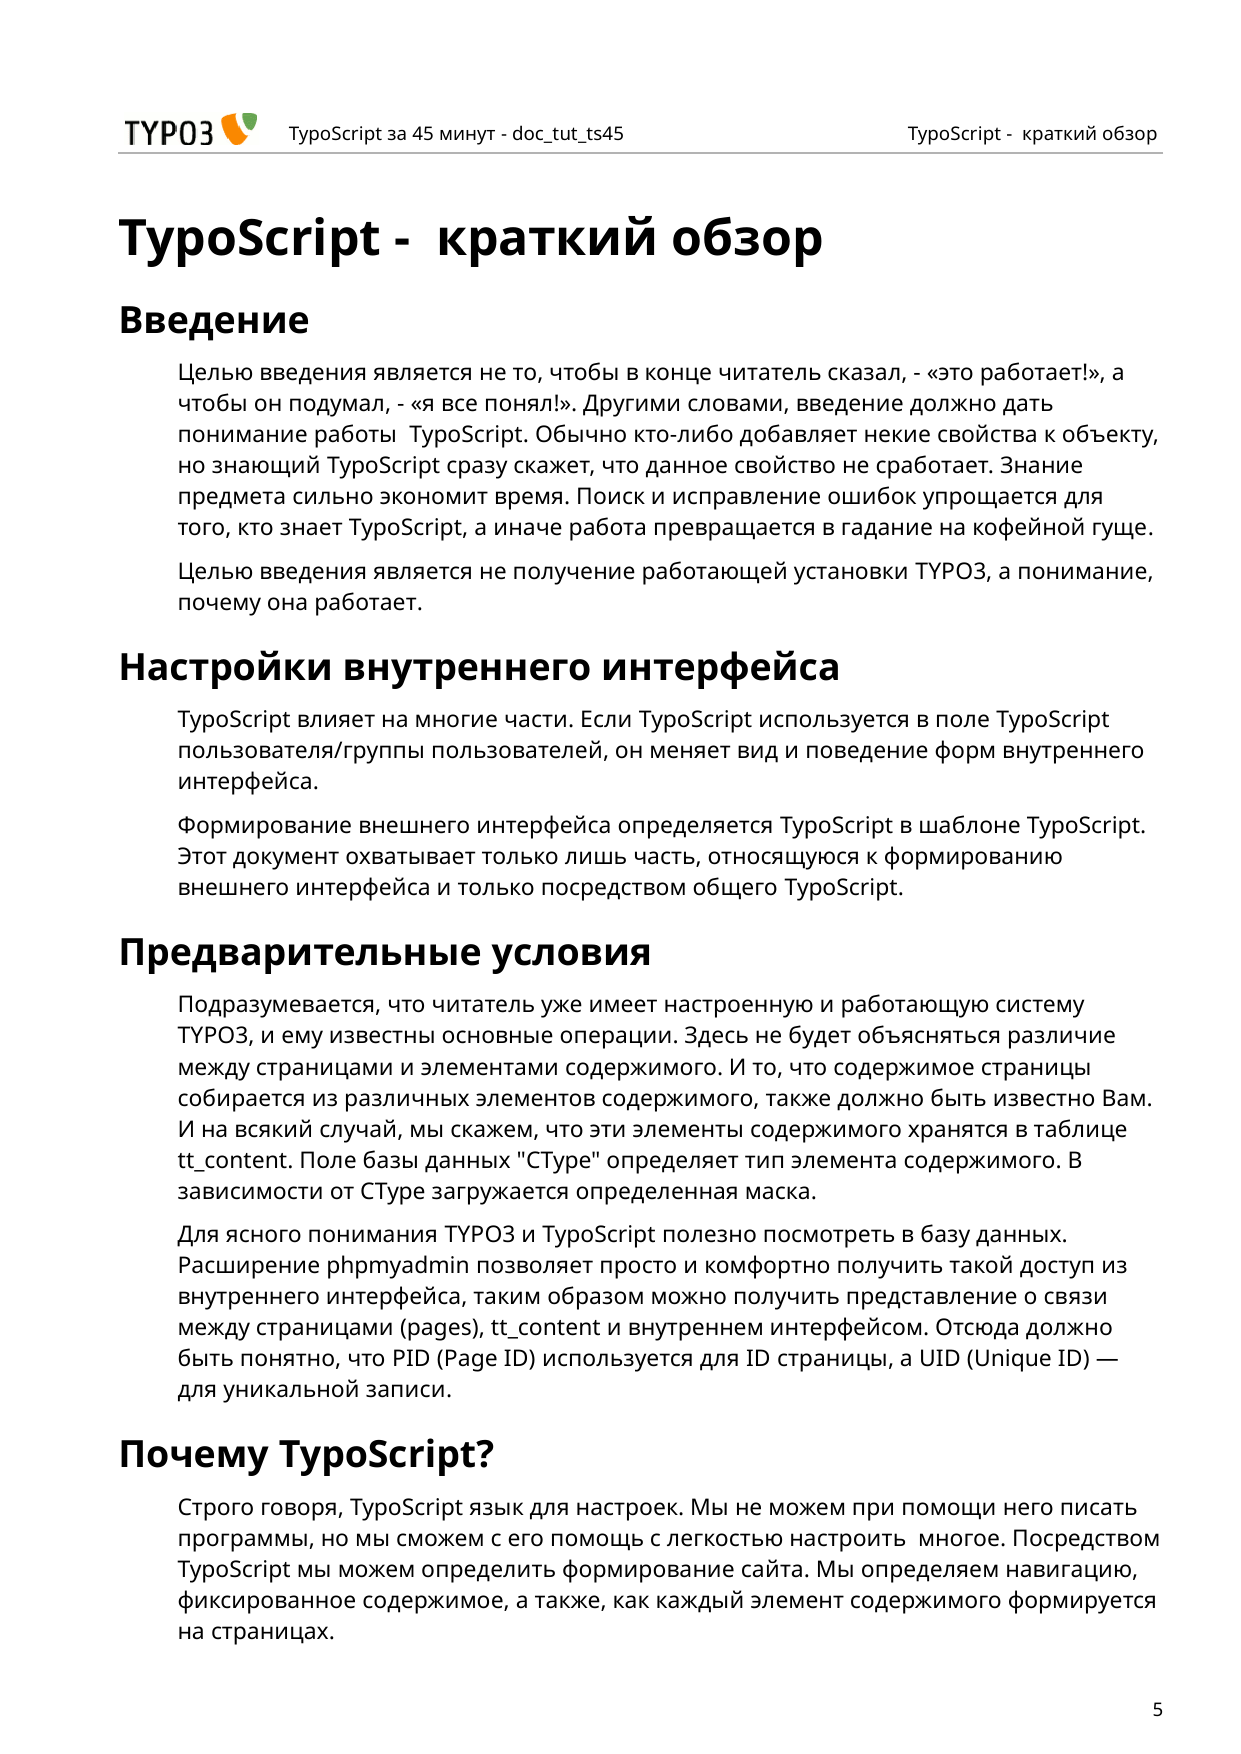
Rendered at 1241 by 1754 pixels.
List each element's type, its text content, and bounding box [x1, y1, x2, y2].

subtitle Введение [118, 293, 1163, 344]
picture [124, 112, 260, 145]
text Целью введения является не получение работающей установки TYPO3, а понимание, почему она работает. [177, 555, 1163, 617]
subtitle Настройки внутреннего интерфейса [118, 640, 1163, 691]
subtitle Предварительные условия [118, 926, 1163, 977]
text Целью введения является не то, чтобы в конце читатель сказал, - «это работает!», а чтобы он подумал, - «я все понял!». Другими словами, введение должно дать понимание работы TypoScript. Обычно кто-либо добавляет некие свойства к объекту, но знающий TypoScript сразу скажет, что данное свойство не сработает. Знание предмета сильно экономит время. Поиск и исправление ошибок упрощается для того, кто знает TypoScript, а иначе работа превращается в гадание на кофейной гуще. [177, 356, 1163, 542]
subtitle TypoScript - краткий обзор [118, 202, 1163, 269]
subtitle Почему TypoScript? [118, 1428, 1163, 1479]
text Для ясного понимания TYPO3 и TypoScript полезно посмотреть в базу данных. Расширение phpmyadmin позволяет просто и комфортно получить такой доступ из внутреннего интерфейса, таким образом можно получить представление о связи между страницами (pages), tt_content и внутреннем интерфейсом. Отсюда должно быть понятно, что PID (Page ID) используется для ID страницы, а UID (Unique ID) — для уникальной записи. [177, 1218, 1163, 1404]
text Подразумевается, что читатель уже имеет настроенную и работающую систему TYPO3, и ему известны основные операции. Здесь не будет объясняться различие между страницами и элементами содержимого. И то, что содержимое страницы собирается из различных элементов содержимого, также должно быть известно Вам. И на всякий случай, мы скажем, что эти элементы содержимого хранятся в таблице tt_content. Поле базы данных "CType" определяет тип элемента содержимого. В зависимости от CType загружается определенная маска. [177, 988, 1163, 1206]
text Формирование внешнего интерфейса определяется TypoScript в шаблоне TypoScript. Этот документ охватывает только лишь часть, относящуюся к формированию внешнего интерфейса и только посредством общего TypoScript. [177, 809, 1163, 902]
text Строго говоря, TypoScript язык для настроек. Мы не можем при помощи него писать программы, но мы сможем с его помощь с легкостью настроить многое. Посредством TypoScript мы можем определить формирование сайта. Мы определяем навигацию, фиксированное содержимое, а также, как каждый элемент содержимого формируется на страницах. [177, 1491, 1163, 1646]
text TypoScript влияет на многие части. Если TypoScript используется в поле TypoScript пользователя/группы пользователей, он меняет вид и поведение форм внутреннего интерфейса. [177, 703, 1163, 796]
